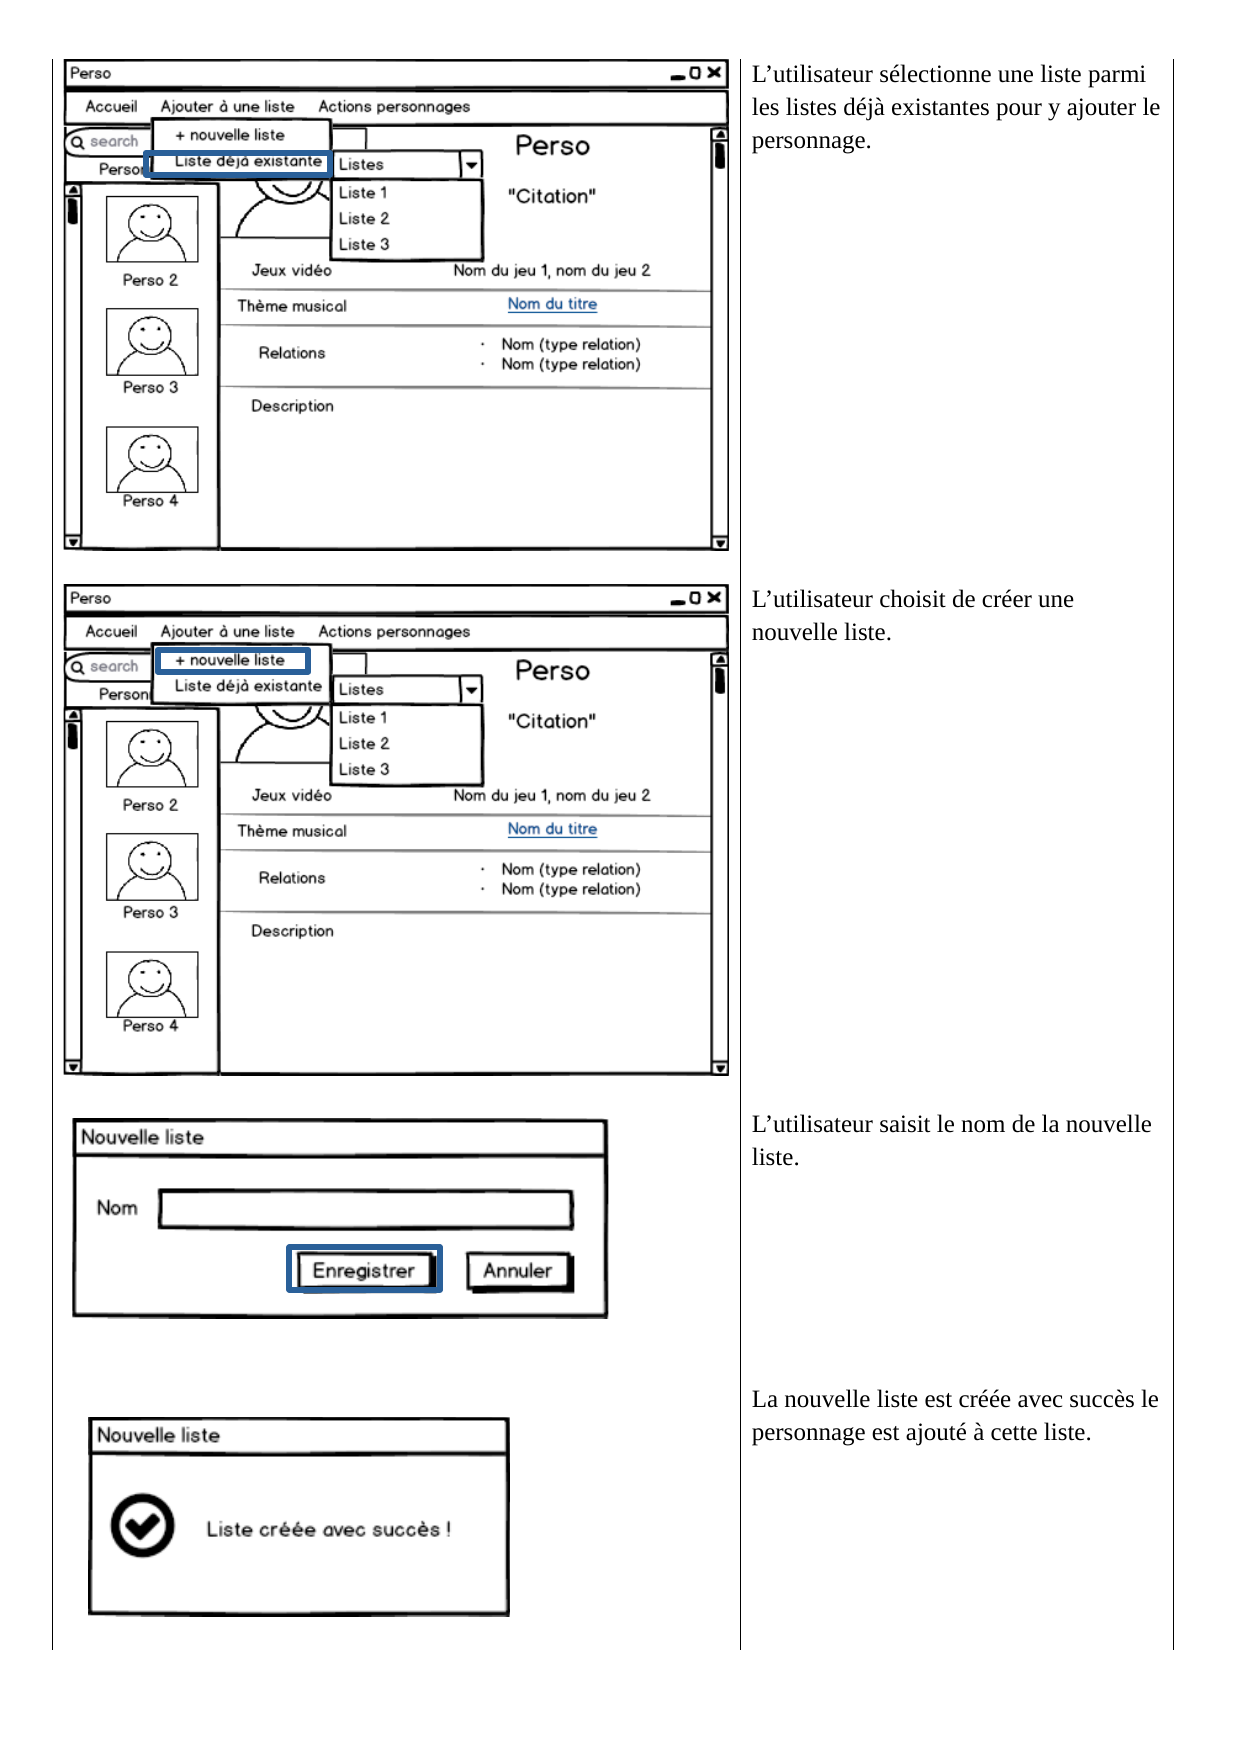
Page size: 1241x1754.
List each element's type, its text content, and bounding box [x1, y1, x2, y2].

table_cell L’utilisateur sélectionne une liste parmi les listes déjà existantes pour y ajouter le personnage. [741, 59, 1173, 584]
table_cell L’utilisateur saisit le nom de la nouvelle liste. [741, 1109, 1173, 1384]
picture [63, 584, 729, 1076]
picture [72, 1118, 609, 1319]
table_cell [53, 584, 740, 1109]
picture [63, 59, 729, 551]
table_cell L’utilisateur choisit de créer une nouvelle liste. [741, 584, 1173, 1109]
table_cell [53, 59, 740, 584]
table_cell [53, 1384, 740, 1650]
picture [88, 1417, 510, 1617]
table_cell [53, 1109, 740, 1384]
table_cell La nouvelle liste est créée avec succès le personnage est ajouté à cette liste. [741, 1384, 1173, 1650]
